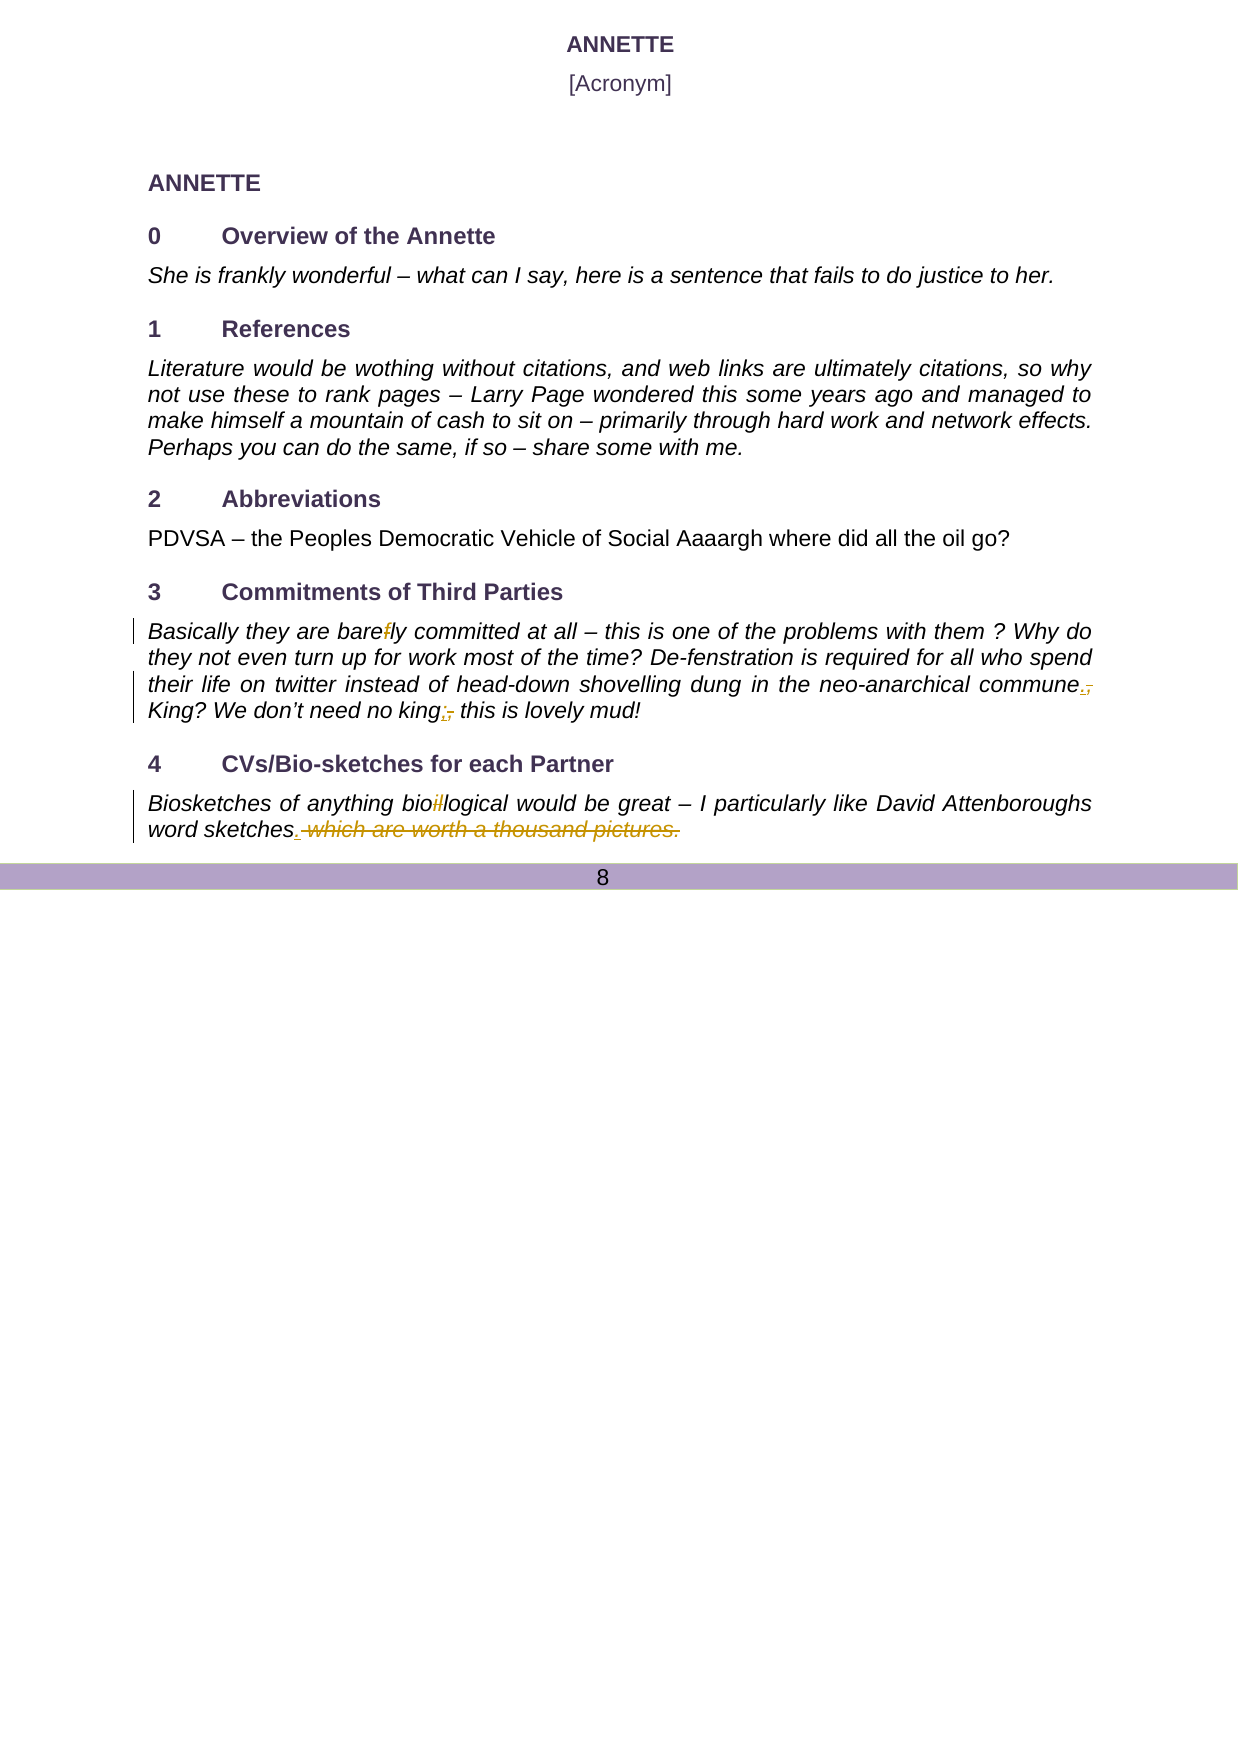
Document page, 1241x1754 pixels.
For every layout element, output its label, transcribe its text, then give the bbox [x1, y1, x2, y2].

subtitle References [148, 314, 1092, 342]
subtitle ANNETTE [148, 169, 1092, 197]
text PDVSA – the Peoples Democratic Vehicle of Social Aaaargh where did all the oil go? [148, 525, 1092, 552]
subtitle Abbreviations [148, 485, 1092, 513]
text Basically they are barely committed at all – this is one of the problems with them ? Why do they not even turn up for work most of the time? De-fenstration is required for all who spend their life on twitter instead of head-down shovelling dung in the neo-anarchical commune. King? We don’t need no king; this is lovely mud! [148, 618, 1092, 723]
text She is frankly wonderful – what can I say, here is a sentence that fails to do justice to her. [148, 262, 1092, 288]
subtitle Overview of the Annette [148, 222, 1092, 249]
list Biosketches of anything biological would be great – I particularly like David Attenboroughs word sketches. [148, 790, 1092, 843]
subtitle Commitments of Third Parties [148, 578, 1092, 606]
text Literature would be wothing without citations, and web links are ultimately citations, so why not use these to rank pages – Larry Page wondered this some years ago and managed to make himself a mountain of cash to sit on – primarily through hard work and network effects. Perhaps you can do the same, if so – share some with me. [148, 355, 1092, 460]
subtitle CVs/Bio-sketches for each Partner [148, 750, 1092, 777]
